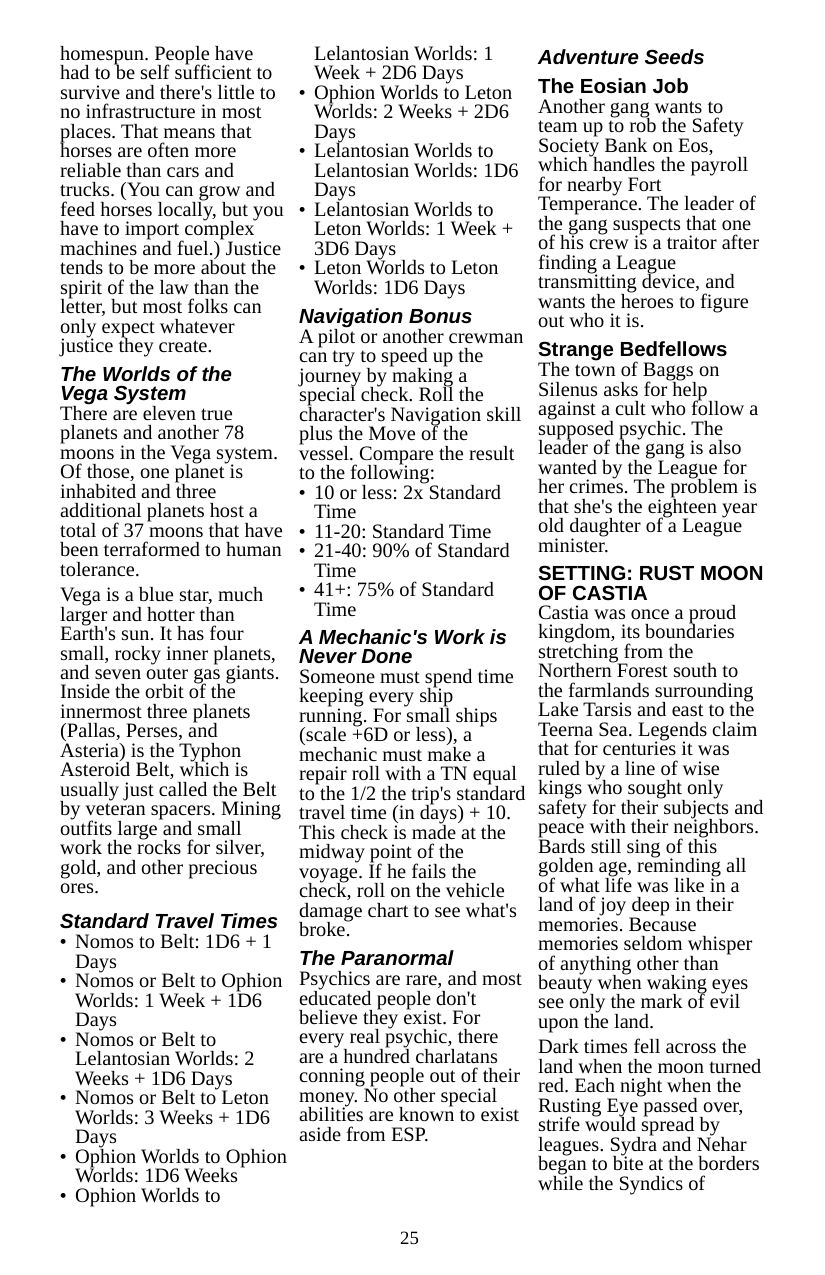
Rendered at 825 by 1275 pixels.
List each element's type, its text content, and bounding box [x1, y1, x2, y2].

list Lelantosian Worlds to Lelantosian Worlds: 1D6 Days [299, 142, 526, 201]
subtitle Strange Bedfellows [538, 338, 765, 361]
subtitle Navigation Bonus [299, 304, 526, 328]
list Lelantosian Worlds to Leton Worlds: 1 Week + 3D6 Days [299, 201, 526, 259]
list Nomos or Belt to Lelantosian Worlds: 2 Weeks + 1D6 Days [60, 1031, 287, 1089]
list 21-40: 90% of Standard Time [299, 542, 526, 581]
list Ophion Worlds to [60, 1186, 287, 1206]
text homespun. People have had to be self sufficient to survive and there's little to no infrastructure in most places. That means that horses are often more reliable than cars and trucks. (You can grow and feed horses locally, but you have to import complex machines and fuel.) Justice tends to be more about the spirit of the law than the letter, but most folks can only expect whatever justice they create. [60, 45, 287, 357]
list Nomos or Belt to Ophion Worlds: 1 Week + 1D6 Days [60, 972, 287, 1031]
text Castia was once a proud kingdom, its boundaries stretching from the Northern Forest south to the farmlands surrounding Lake Tarsis and east to the Teerna Sea. Legends claim that for centuries it was ruled by a line of wise kings who sought only safety for their subjects and peace with their neighbors. Bards still sing of this golden age, reminding all of what life was like in a land of joy deep in their memories. Because memories seldom whisper of anything other than beauty when waking eyes see only the mark of evil upon the land. [538, 604, 765, 1032]
list Ophion Worlds to Ophion Worlds: 1D6 Weeks [60, 1147, 287, 1186]
list Lelantosian Worlds: 1 Week + 2D6 Days [299, 45, 526, 84]
text Vega is a blue star, much larger and hotter than Earth's sun. It has four small, rocky inner planets, and seven outer gas giants. Inside the orbit of the innermost three planets (Pallas, Perses, and Asteria) is the Typhon Asteroid Belt, which is usually just called the Belt by veteran spacers. Mining outfits large and small work the rocks for silver, gold, and other precious ores. [60, 586, 287, 898]
subtitle The Worlds of the Vega System [60, 366, 287, 405]
text Another gang wants to team up to rob the Safety Society Bank on Eos, which handles the payroll for nearby Fort Temperance. The leader of the gang suspects that one of his crew is a traitor after finding a League transmitting device, and wants the heroes to figure out who it is. [538, 98, 765, 332]
list 41+: 75% of Standard Time [299, 581, 526, 620]
list 10 or less: 2x Standard Time [299, 483, 526, 522]
text There are eleven true planets and another 78 moons in the Vega system. Of those, one planet is inhabited and three additional planets host a total of 37 moons that have been terraformed to human tolerance. [60, 405, 287, 580]
list Ophion Worlds to Leton Worlds: 2 Weeks + 2D6 Days [299, 84, 526, 142]
list Nomos to Belt: 1D6 + 1 Days [60, 933, 287, 972]
list Nomos or Belt to Leton Worlds: 3 Weeks + 1D6 Days [60, 1089, 287, 1147]
subtitle Adventure Seeds [538, 45, 765, 68]
subtitle A Mechanic's Work is Never Done [299, 629, 526, 668]
text Dark times fell across the land when the moon turned red. Each night when the Rusting Eye passed over, strife would spread by leagues. Sydra and Nehar began to bite at the borders while the Syndics of [538, 1038, 765, 1194]
list 11-20: Standard Time [299, 522, 526, 542]
text Someone must spend time keeping every ship running. For small ships (scale +6D or less), a mechanic must make a repair roll with a TN equal to the 1/2 the trip's standard travel time (in days) + 10. This check is made at the midway point of the voyage. If he fails the check, roll on the vehicle damage chart to see what's broke. [299, 668, 526, 941]
list Leton Worlds to Leton Worlds: 1D6 Days [299, 259, 526, 298]
text A pilot or another crewman can try to speed up the journey by making a special check. Roll the character's Navigation skill plus the Move of the vessel. Compare the result to the following: [299, 328, 526, 483]
subtitle The Paranormal [299, 947, 526, 970]
subtitle The Eosian Job [538, 74, 765, 98]
text The town of Baggs on Silenus asks for help against a cult who follow a supposed psychic. The leader of the gang is also wanted by the League for her crimes. The problem is that she's the eighteen year old daughter of a League minister. [538, 361, 765, 556]
subtitle Standard Travel Times [60, 910, 287, 933]
text Psychics are rare, and most educated people don't believe they exist. For every real psychic, there are a hundred charlatans conning people out of their money. No other special abilities are known to exist aside from ESP. [299, 970, 526, 1145]
subtitle Setting: Rust Moon of Castia [538, 565, 765, 604]
